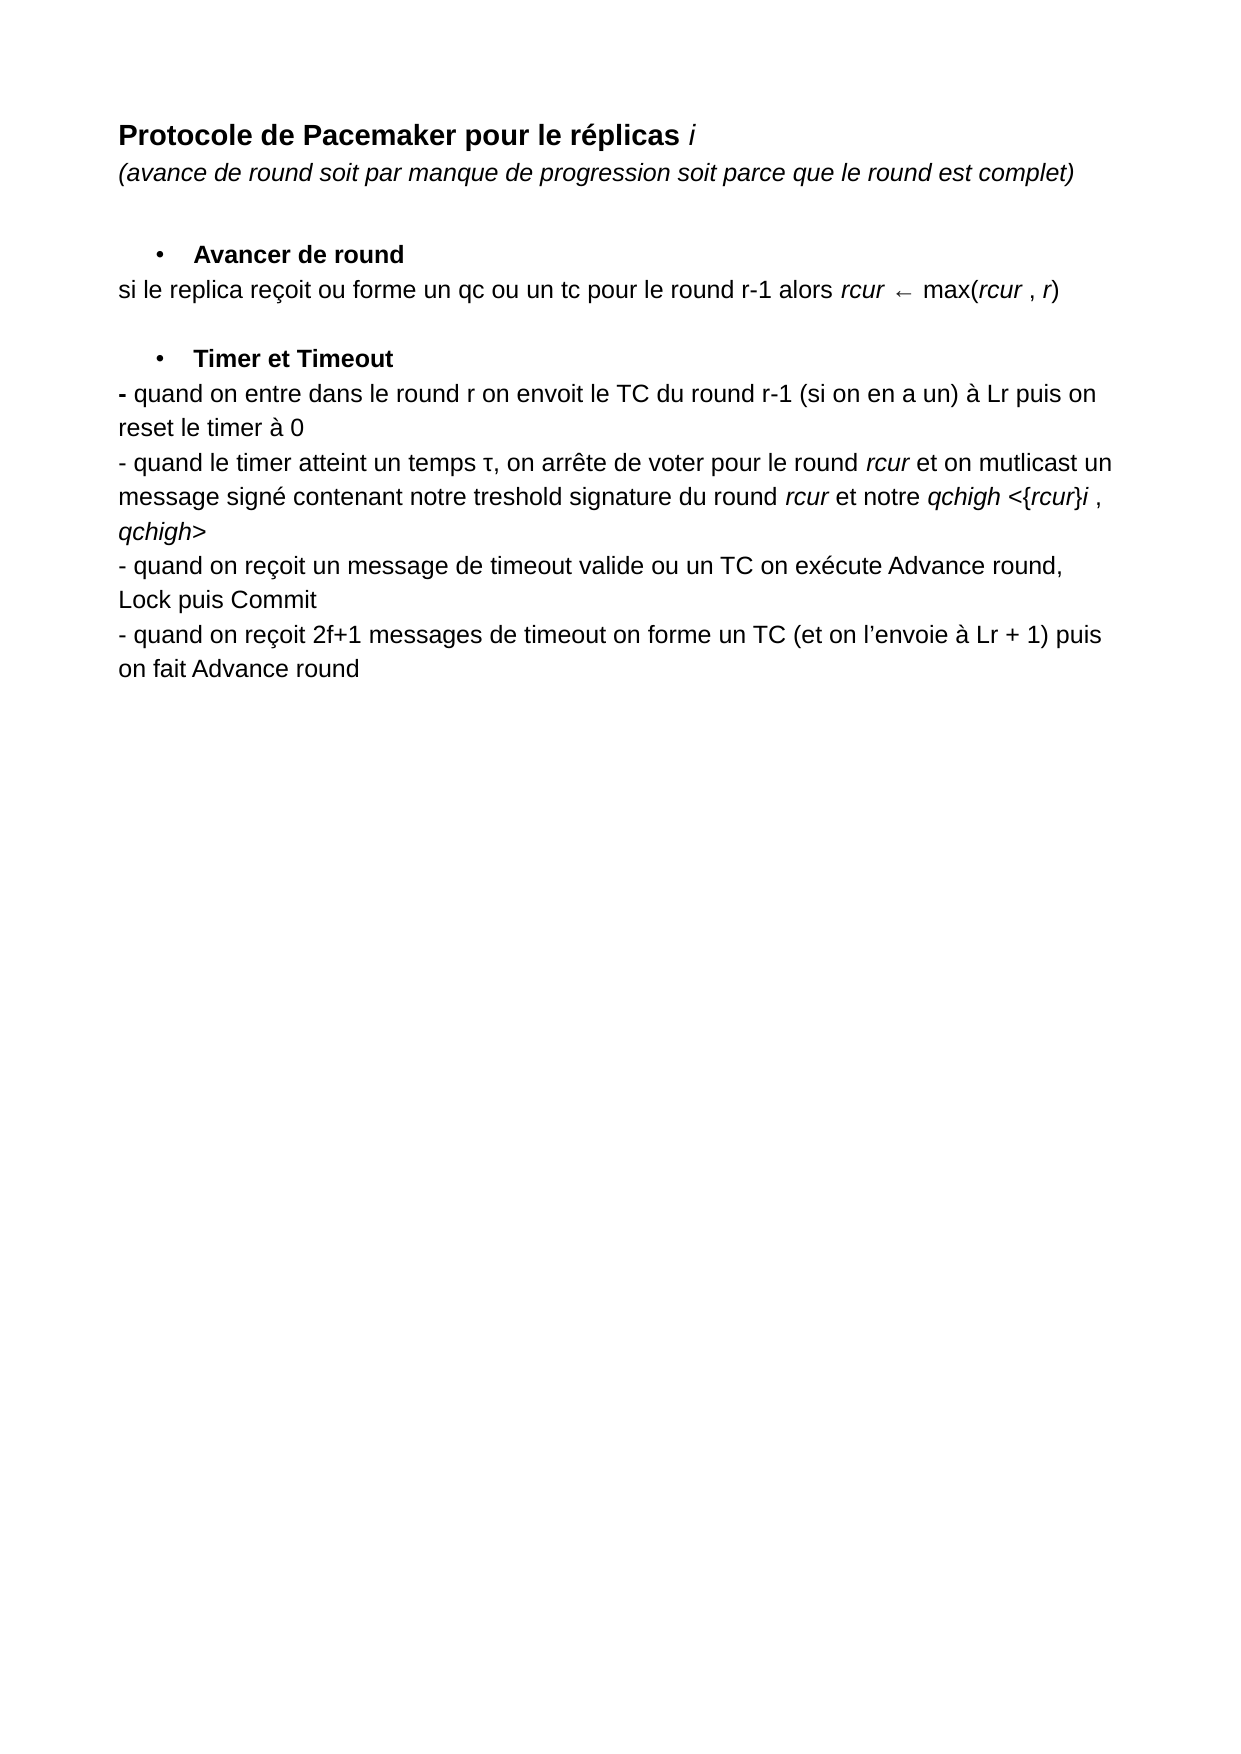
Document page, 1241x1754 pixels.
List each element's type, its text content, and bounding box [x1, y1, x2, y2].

list Avancer de round [156, 240, 1122, 269]
text - quand le timer atteint un temps τ, on arrête de voter pour le round rcur et on mutlicast un message signé contenant notre treshold signature du round rcur et notre qchigh <{rcur}i , qchigh> [118, 447, 1122, 545]
text - quand on reçoit un message de timeout valide ou un TC on exécute Advance round, Lock puis Commit [118, 551, 1122, 614]
text - quand on entre dans le round r on envoit le TC du round r-1 (si on en a un) à Lr puis on reset le timer à 0 [118, 378, 1122, 442]
text - quand on reçoit 2f+1 messages de timeout on forme un TC (et on l’envoie à Lr + 1) puis on fait Advance round [118, 620, 1122, 683]
text si le replica reçoit ou forme un qc ou un tc pour le round r-1 alors rcur ← max(rcur , r) [118, 275, 1122, 304]
text Protocole de Pacemaker pour le réplicas i [118, 118, 1122, 152]
list Timer et Timeout [156, 344, 1122, 373]
text (avance de round soit par manque de progression soit parce que le round est complet) [118, 158, 1122, 187]
